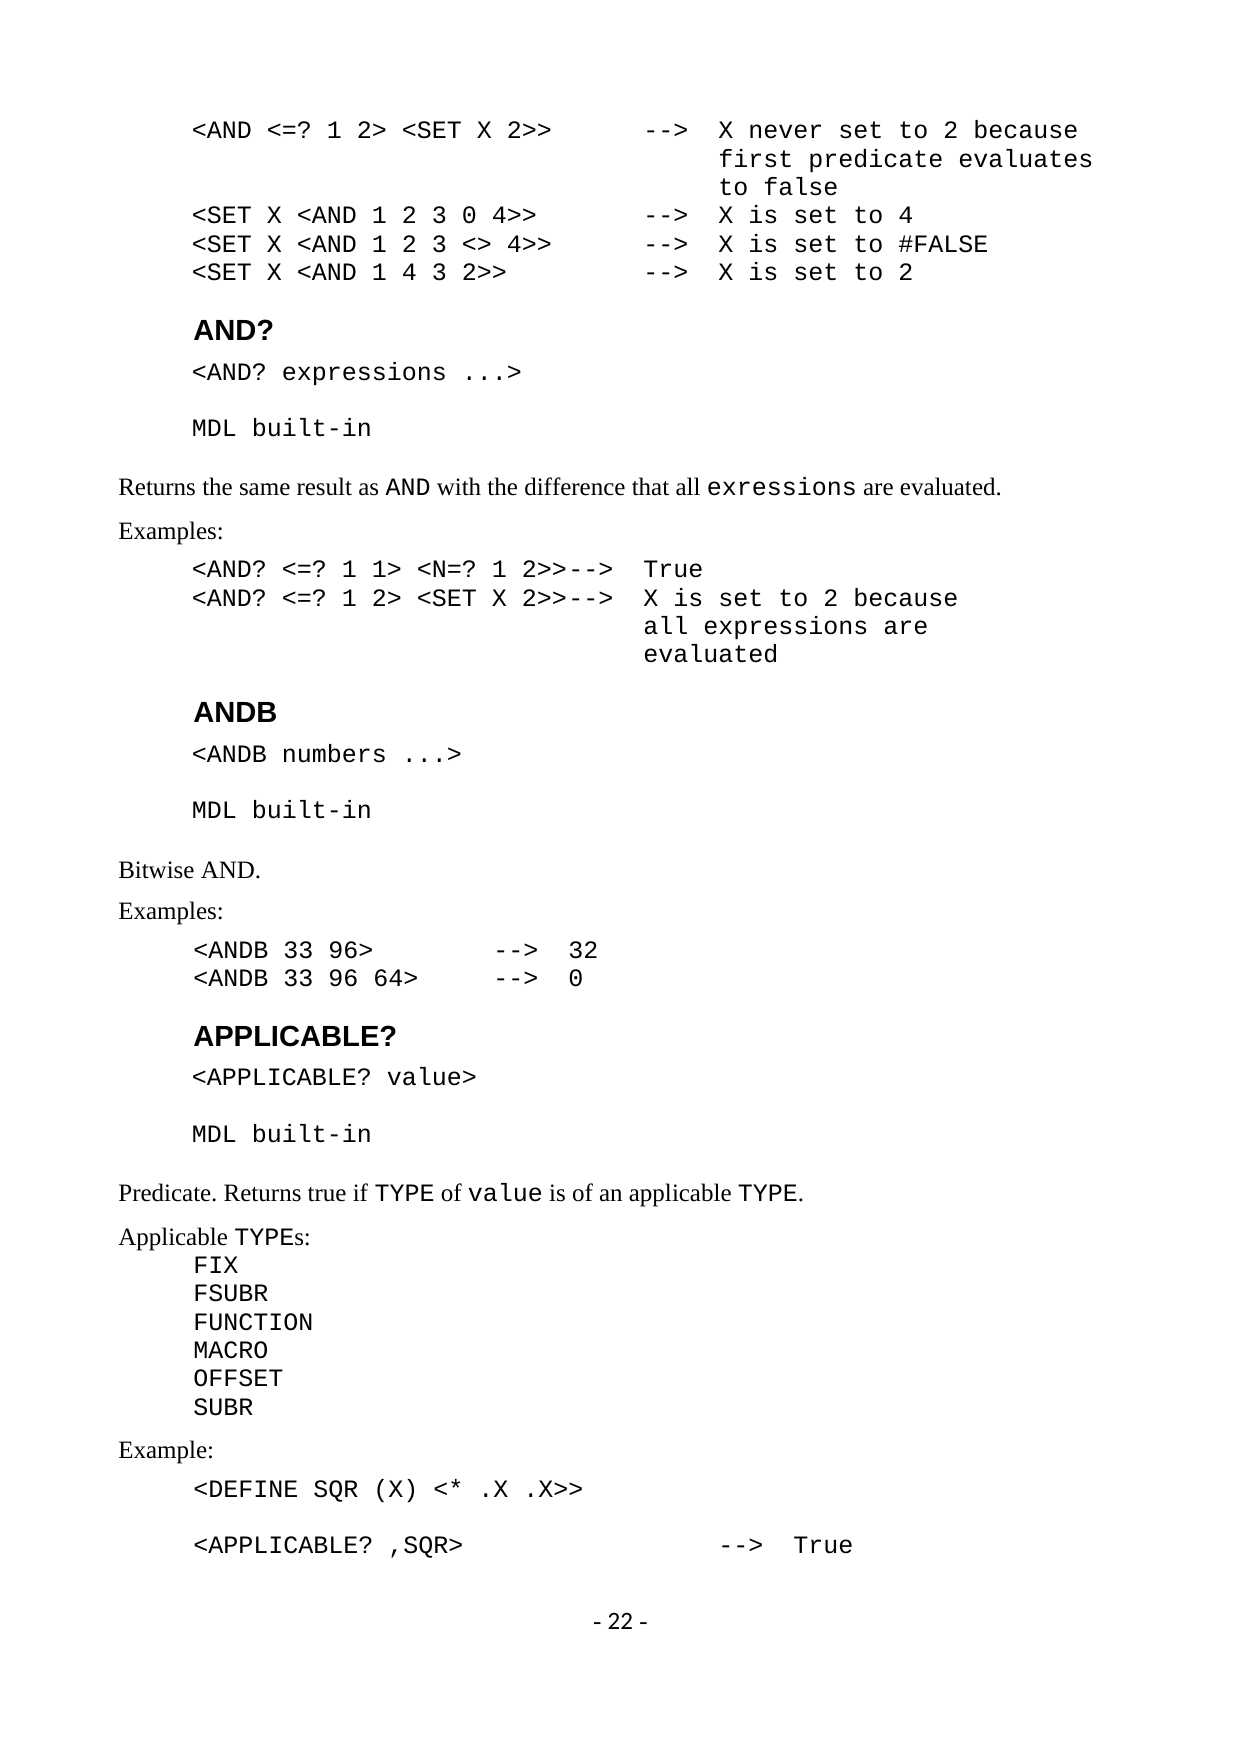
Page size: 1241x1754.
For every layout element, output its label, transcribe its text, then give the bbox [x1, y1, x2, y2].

subtitle ANDB [118, 695, 1122, 729]
text <ANDB numbers ...> [192, 741, 1122, 770]
text <APPLICABLE? value> [192, 1065, 1122, 1093]
text Applicable TYPEs: FIX FSUBR FUNCTION MACRO OFFSET SUBR [118, 1222, 1122, 1422]
text MDL built-in [192, 416, 1122, 444]
text Examples: [118, 896, 1122, 925]
text <AND? <=? 1 1> <N=? 1 2>> --> True <AND? <=? 1 2> <SET X 2>> --> X is set to 2 because all expressions are evaluated [192, 557, 1122, 670]
text <AND <=? 1 2> <SET X 2>> --> X never set to 2 because first predicate evaluates to false <SET X <AND 1 2 3 0 4>> --> X is set to 4 <SET X <AND 1 2 3 <> 4>> --> X is set to #FALSE <SET X <AND 1 4 3 2>> --> X is set to 2 [192, 118, 1122, 288]
subtitle AND? [118, 313, 1122, 347]
text MDL built-in [192, 1122, 1122, 1150]
text <AND? expressions ...> [192, 359, 1122, 387]
text Predicate. Returns true if TYPE of value is of an applicable TYPE. [118, 1178, 1122, 1209]
text Examples: [118, 516, 1122, 544]
text <ANDB 33 96> --> 32 <ANDB 33 96 64> --> 0 [118, 937, 1122, 994]
text <DEFINE SQR (X) <* .X .X>> <APPLICABLE? ,SQR> --> True [118, 1476, 1122, 1561]
subtitle APPLICABLE? [118, 1019, 1122, 1052]
text Returns the same result as AND with the difference that all exressions are evaluated. [118, 472, 1122, 503]
text Bitwise AND. [118, 855, 1122, 883]
text MDL built-in [192, 798, 1122, 826]
text Example: [118, 1435, 1122, 1464]
